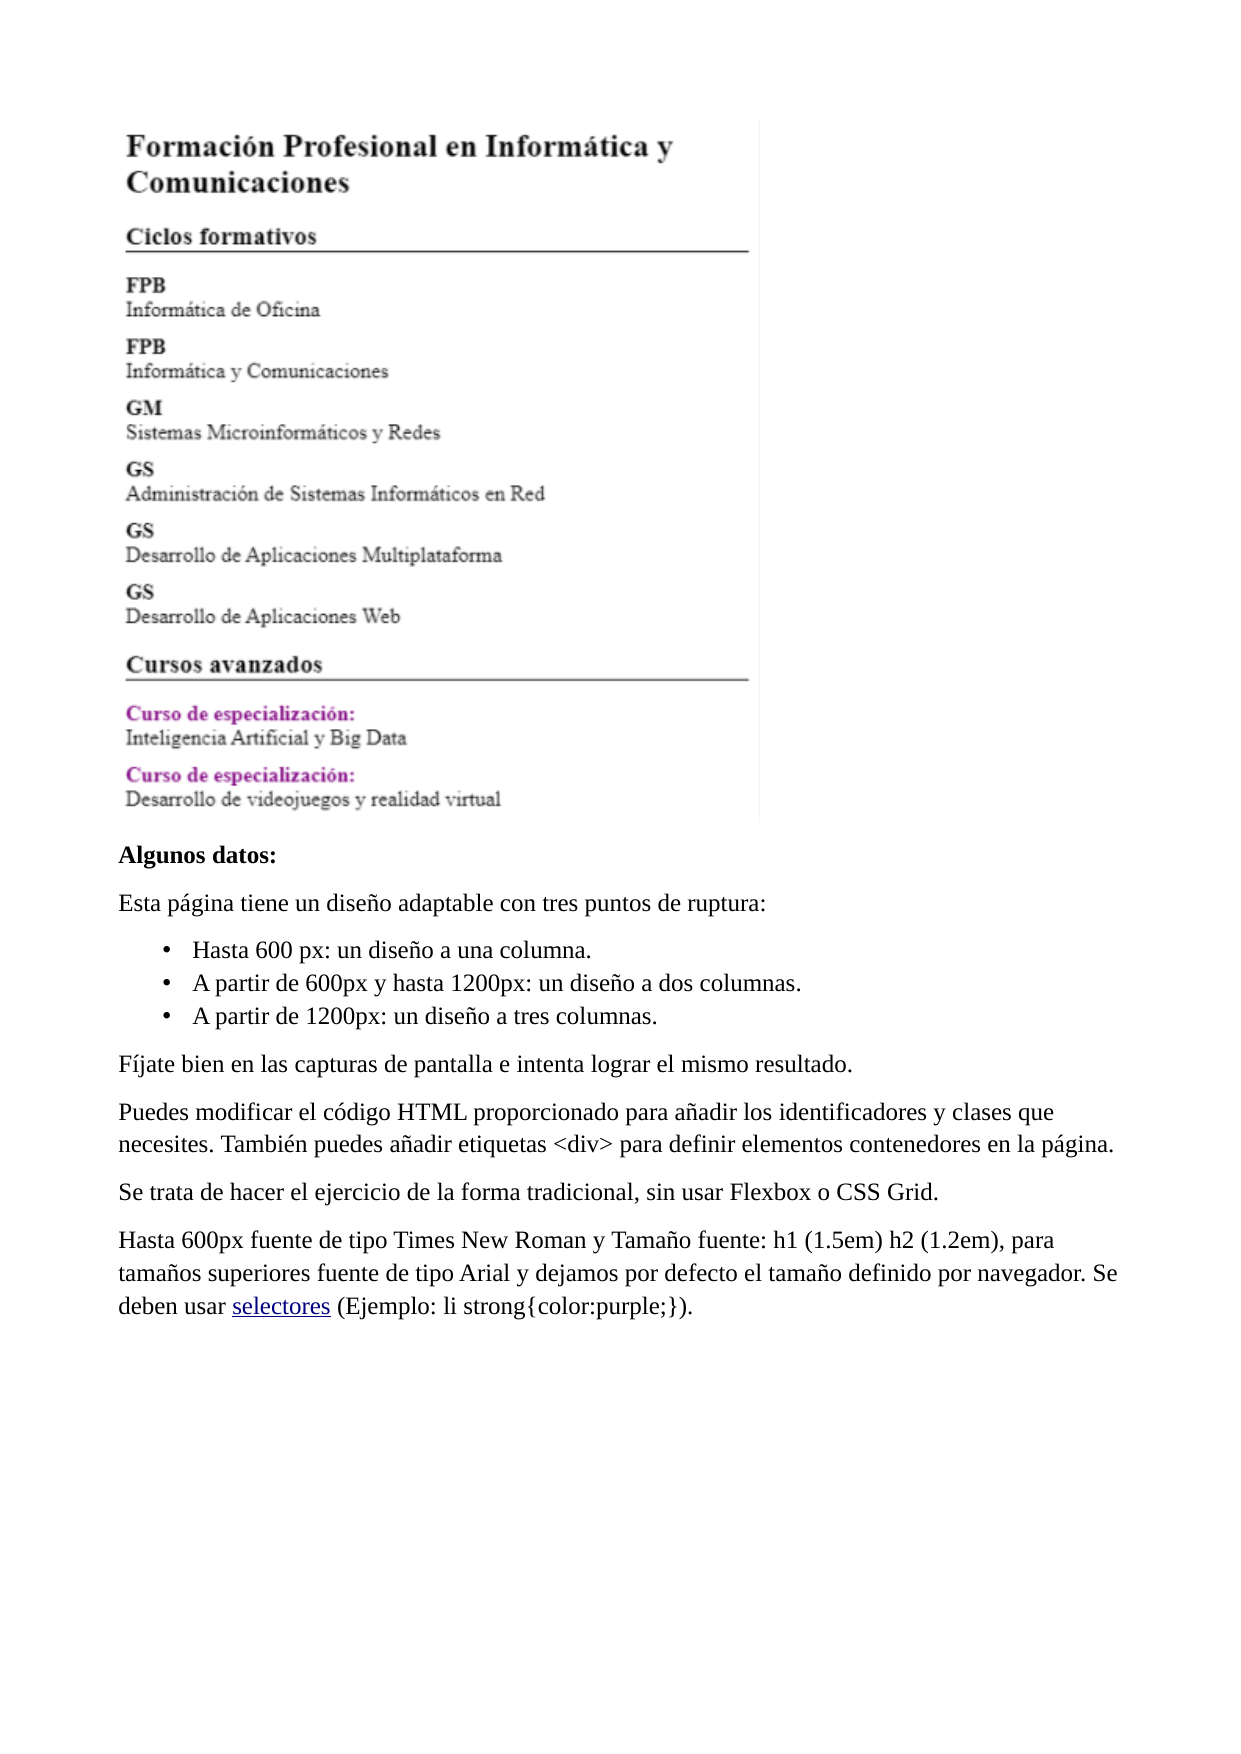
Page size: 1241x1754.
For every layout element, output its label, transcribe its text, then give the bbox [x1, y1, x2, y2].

list Hasta 600 px: un diseño a una columna. [162, 935, 1122, 964]
text Fíjate bien en las capturas de pantalla e intenta lograr el mismo resultado. [118, 1049, 1122, 1078]
picture [118, 118, 761, 822]
list A partir de 1200px: un diseño a tres columnas. [162, 1001, 1122, 1030]
text Hasta 600px fuente de tipo Times New Roman y Tamaño fuente: h1 (1.5em) h2 (1.2em), para tamaños superiores fuente de tipo Arial y dejamos por defecto el tamaño definido por navegador. Se deben usar selectores (Ejemplo: li strong{color:purple;}). [118, 1225, 1122, 1319]
text Algunos datos: [118, 840, 1122, 869]
text Esta página tiene un diseño adaptable con tres puntos de ruptura: [118, 888, 1122, 916]
list A partir de 600px y hasta 1200px: un diseño a dos columnas. [162, 968, 1122, 997]
text Se trata de hacer el ejercicio de la forma tradicional, sin usar Flexbox o CSS Grid. [118, 1177, 1122, 1206]
text Puedes modificar el código HTML proporcionado para añadir los identificadores y clases que necesites. También puedes añadir etiquetas <div> para definir elementos contenedores en la página. [118, 1097, 1122, 1158]
